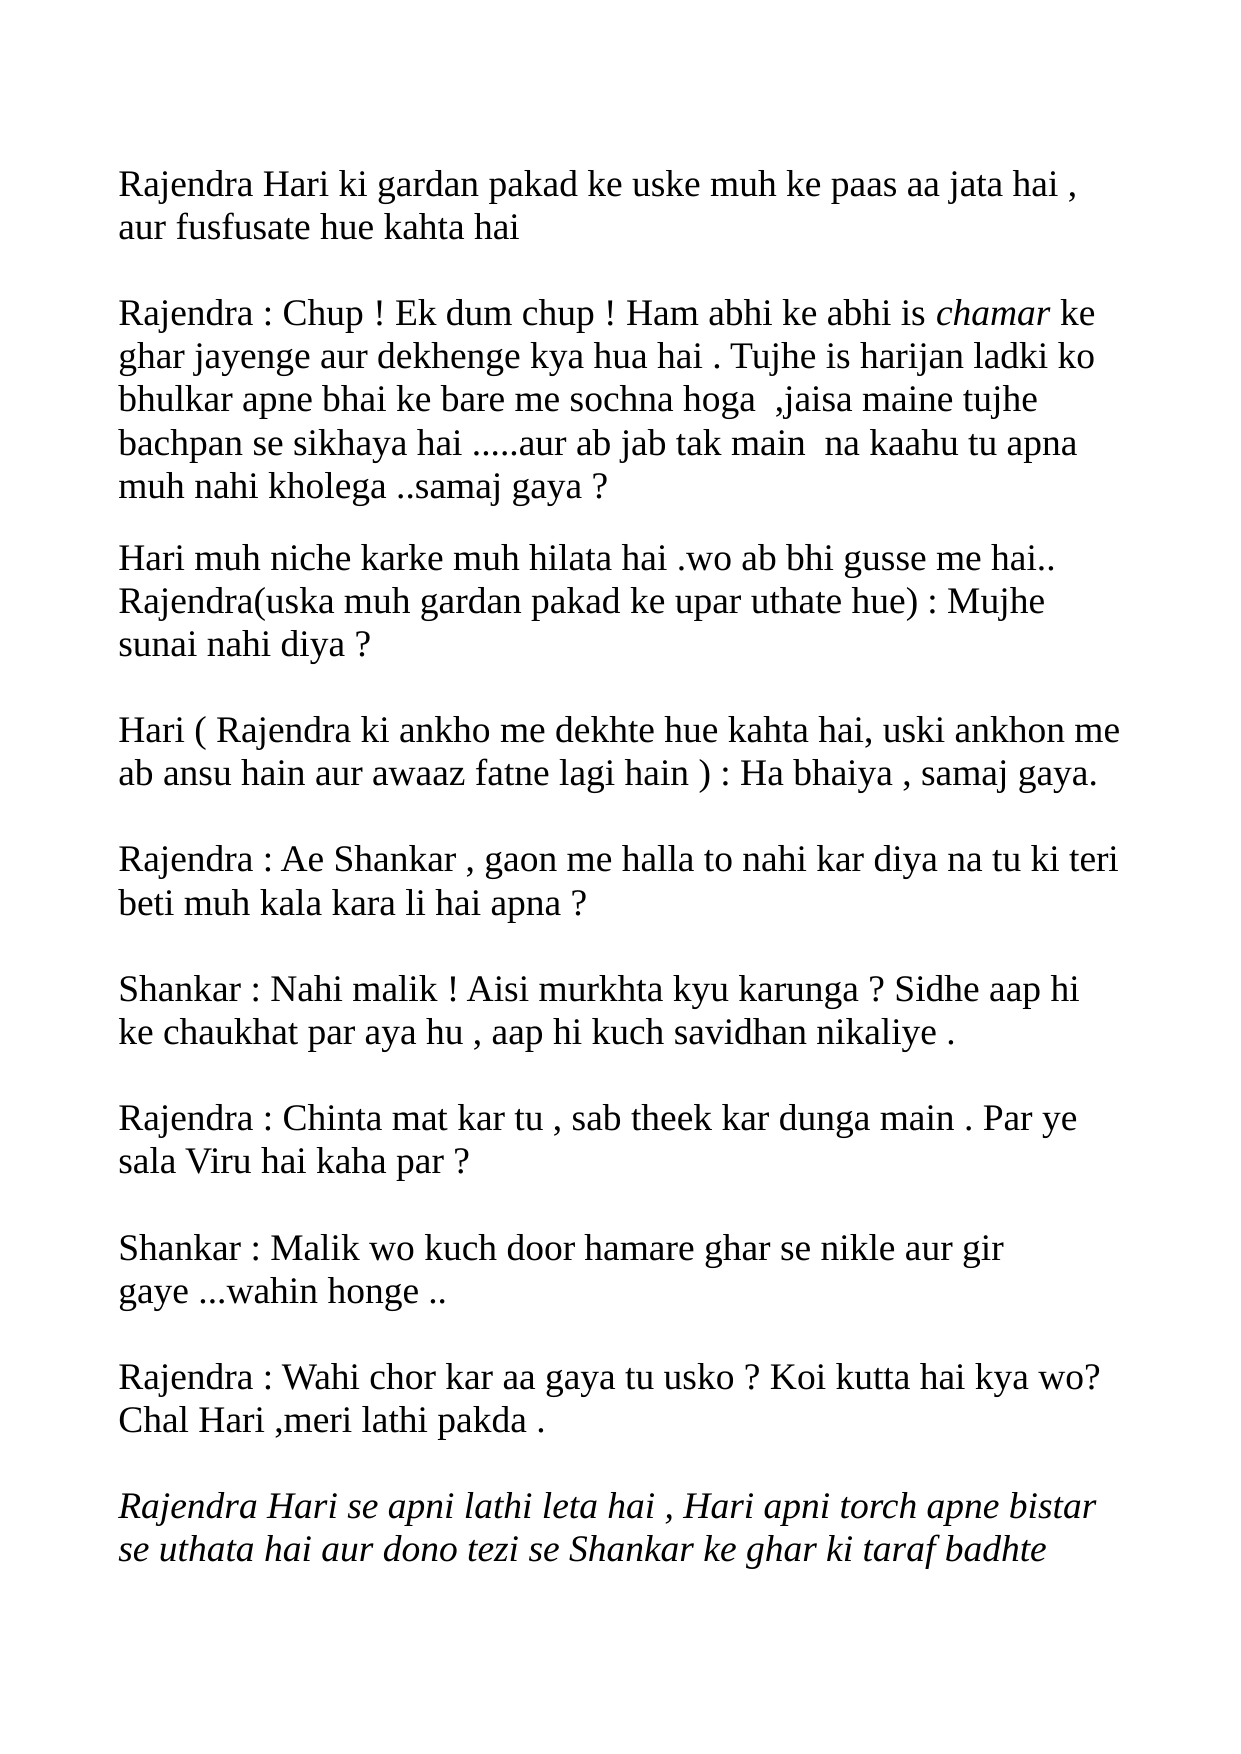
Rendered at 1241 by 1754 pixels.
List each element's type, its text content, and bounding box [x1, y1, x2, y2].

text Rajendra Hari ki gardan pakad ke uske muh ke paas aa jata hai , aur fusfusate hue kahta hai [118, 161, 1122, 247]
text Rajendra : Chinta mat kar tu , sab theek kar dunga main . Par ye sala Viru hai kaha par ? [118, 1096, 1122, 1182]
text Rajendra Hari se apni lathi leta hai , Hari apni torch apne bistar se uthata hai aur dono tezi se Shankar ke ghar ki taraf badhte [118, 1484, 1122, 1570]
text Rajendra(uska muh gardan pakad ke upar uthate hue) : Mujhe sunai nahi diya ? [118, 578, 1122, 664]
text Rajendra : Chup ! Ek dum chup ! Ham abhi ke abhi is chamar ke ghar jayenge aur dekhenge kya hua hai . Tujhe is harijan ladki ko bhulkar apne bhai ke bare me sochna hoga ,jaisa maine tujhe bachpan se sikhaya hai .....aur ab jab tak main na kaahu tu apna muh nahi kholega ..samaj gaya ? [118, 291, 1122, 535]
text Hari muh niche karke muh hilata hai .wo ab bhi gusse me hai.. [118, 535, 1122, 578]
text Shankar : Malik wo kuch door hamare ghar se nikle aur gir gaye ...wahin honge .. [118, 1225, 1122, 1311]
text Hari ( Rajendra ki ankho me dekhte hue kahta hai, uski ankhon me ab ansu hain aur awaaz fatne lagi hain ) : Ha bhaiya , samaj gaya. [118, 707, 1122, 794]
text Rajendra : Ae Shankar , gaon me halla to nahi kar diya na tu ki teri beti muh kala kara li hai apna ? [118, 837, 1122, 923]
text Shankar : Nahi malik ! Aisi murkhta kyu karunga ? Sidhe aap hi ke chaukhat par aya hu , aap hi kuch savidhan nikaliye . [118, 923, 1122, 1052]
text Rajendra : Wahi chor kar aa gaya tu usko ? Koi kutta hai kya wo? Chal Hari ,meri lathi pakda . [118, 1354, 1122, 1441]
